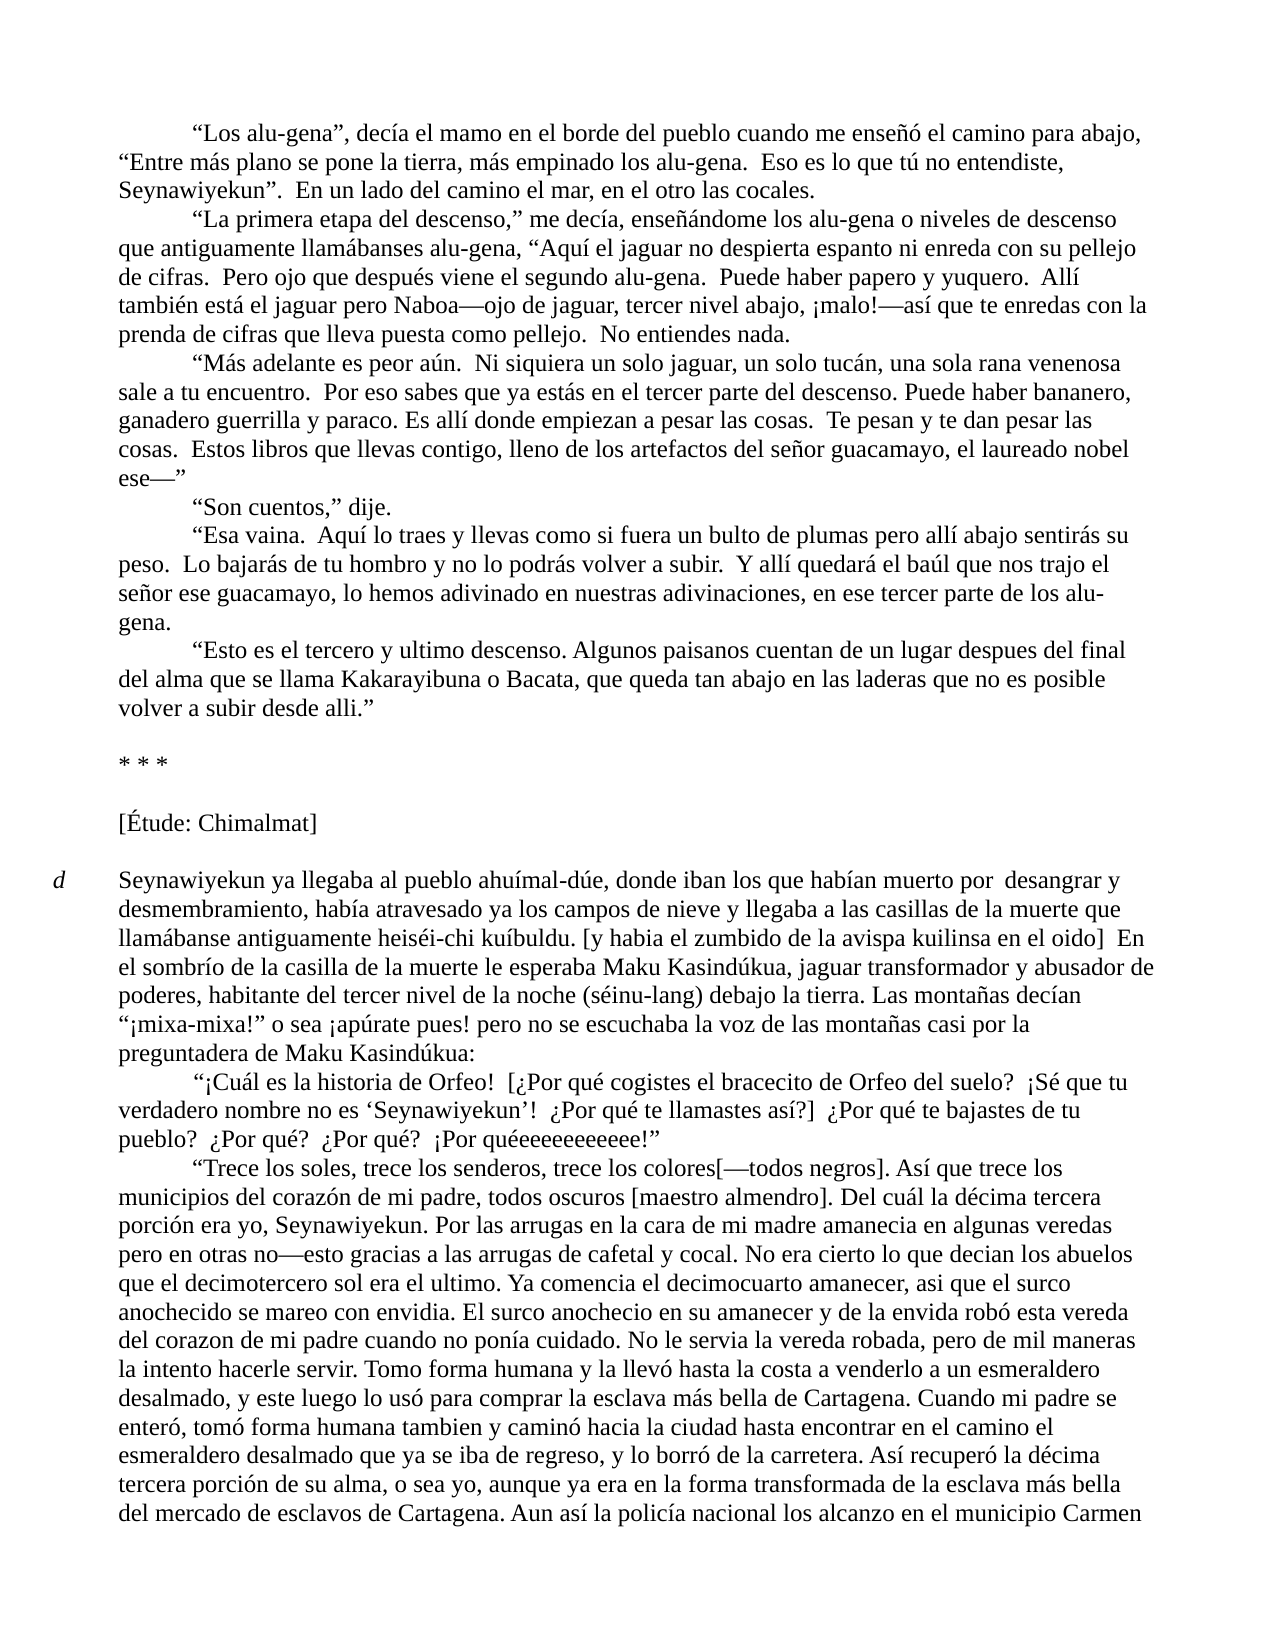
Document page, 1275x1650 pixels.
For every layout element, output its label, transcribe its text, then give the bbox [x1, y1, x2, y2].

text “Son cuentos,” dije. [118, 492, 1157, 521]
text “Esto es el tercero y ultimo descenso. Algunos paisanos cuentan de un lugar despues del final del alma que se llama Kakarayibuna o Bacata, que queda tan abajo en las laderas que no es posible volver a subir desde alli.” [118, 636, 1157, 722]
text “Más adelante es peor aún. Ni siquiera un solo jaguar, un solo tucán, una sola rana venenosa sale a tu encuentro. Por eso sabes que ya estás en el tercer parte del descenso. Puede haber bananero, ganadero guerrilla y paraco. Es allí donde empiezan a pesar las cosas. Te pesan y te dan pesar las cosas. Estos libros que llevas contigo, lleno de los artefactos del señor guacamayo, el laureado nobel ese—” [118, 348, 1157, 492]
text * * * [118, 751, 1157, 779]
text [Étude: Chimalmat] [118, 808, 1157, 837]
text d Seynawiyekun ya llegaba al pueblo ahuímal-dúe, donde iban los que habían muerto por desangrar y desmembramiento, había atravesado ya los campos de nieve y llegaba a las casillas de la muerte que llamábanse antiguamente heiséi-chi kuíbuldu. [y habia el zumbido de la avispa kuilinsa en el oido] En el sombrío de la casilla de la muerte le esperaba Maku Kasindúkua, jaguar transformador y abusador de poderes, habitante del tercer nivel de la noche (séinu-lang) debajo la tierra. Las montañas decían “¡mixa-mixa!” o sea ¡apúrate pues! pero no se escuchaba la voz de las montañas casi por la preguntadera de Maku Kasindúkua: [53, 866, 1157, 1067]
text “Trece los soles, trece los senderos, trece los colores[—todos negros]. Así que trece los municipios del corazón de mi padre, todos oscuros [maestro almendro]. Del cuál la décima tercera porción era yo, Seynawiyekun. Por las arrugas en la cara de mi madre amanecia en algunas veredas pero en otras no—esto gracias a las arrugas de cafetal y cocal. No era cierto lo que decian los abuelos que el decimotercero sol era el ultimo. Ya comencia el decimocuarto amanecer, asi que el surco anochecido se mareo con envidia. El surco anochecio en su amanecer y de la envida robó esta vereda del corazon de mi padre cuando no ponía cuidado. No le servia la vereda robada, pero de mil maneras la intento hacerle servir. Tomo forma humana y la llevó hasta la costa a venderlo a un esmeraldero desalmado, y este luego lo usó para comprar la esclava más bella de Cartagena. Cuando mi padre se enteró, tomó forma humana tambien y caminó hacia la ciudad hasta encontrar en el camino el esmeraldero desalmado que ya se iba de regreso, y lo borró de la carretera. Así recuperó la décima tercera porción de su alma, o sea yo, aunque ya era en la forma transformada de la esclava más bella del mercado de esclavos de Cartagena. Aun así la policía nacional los alcanzo en el municipio Carmen [118, 1153, 1157, 1527]
text “Esa vaina. Aquí lo traes y llevas como si fuera un bulto de plumas pero allí abajo sentirás su peso. Lo bajarás de tu hombro y no lo podrás volver a subir. Y allí quedará el baúl que nos trajo el señor ese guacamayo, lo hemos adivinado en nuestras adivinaciones, en ese tercer parte de los alu-gena. [118, 521, 1157, 636]
text “La primera etapa del descenso,” me decía, enseñándome los alu-gena o niveles de descenso que antiguamente llamábanses alu-gena, “Aquí el jaguar no despierta espanto ni enreda con su pellejo de cifras. Pero ojo que después viene el segundo alu-gena. Puede haber papero y yuquero. Allí también está el jaguar pero Naboa—ojo de jaguar, tercer nivel abajo, ¡malo!—así que te enredas con la prenda de cifras que lleva puesta como pellejo. No entiendes nada. [118, 204, 1157, 348]
text “Los alu-gena”, decía el mamo en el borde del pueblo cuando me enseñó el camino para abajo, “Entre más plano se pone la tierra, más empinado los alu-gena. Eso es lo que tú no entendiste, Seynawiyekun”. En un lado del camino el mar, en el otro las cocales. [118, 118, 1157, 204]
text “¡Cuál es la historia de Orfeo! [¿Por qué cogistes el bracecito de Orfeo del suelo? ¡Sé que tu verdadero nombre no es ‘Seynawiyekun’! ¿Por qué te llamastes así?] ¿Por qué te bajastes de tu pueblo? ¿Por qué? ¿Por qué? ¡Por quéeeeeeeeeeee!” [118, 1067, 1157, 1153]
